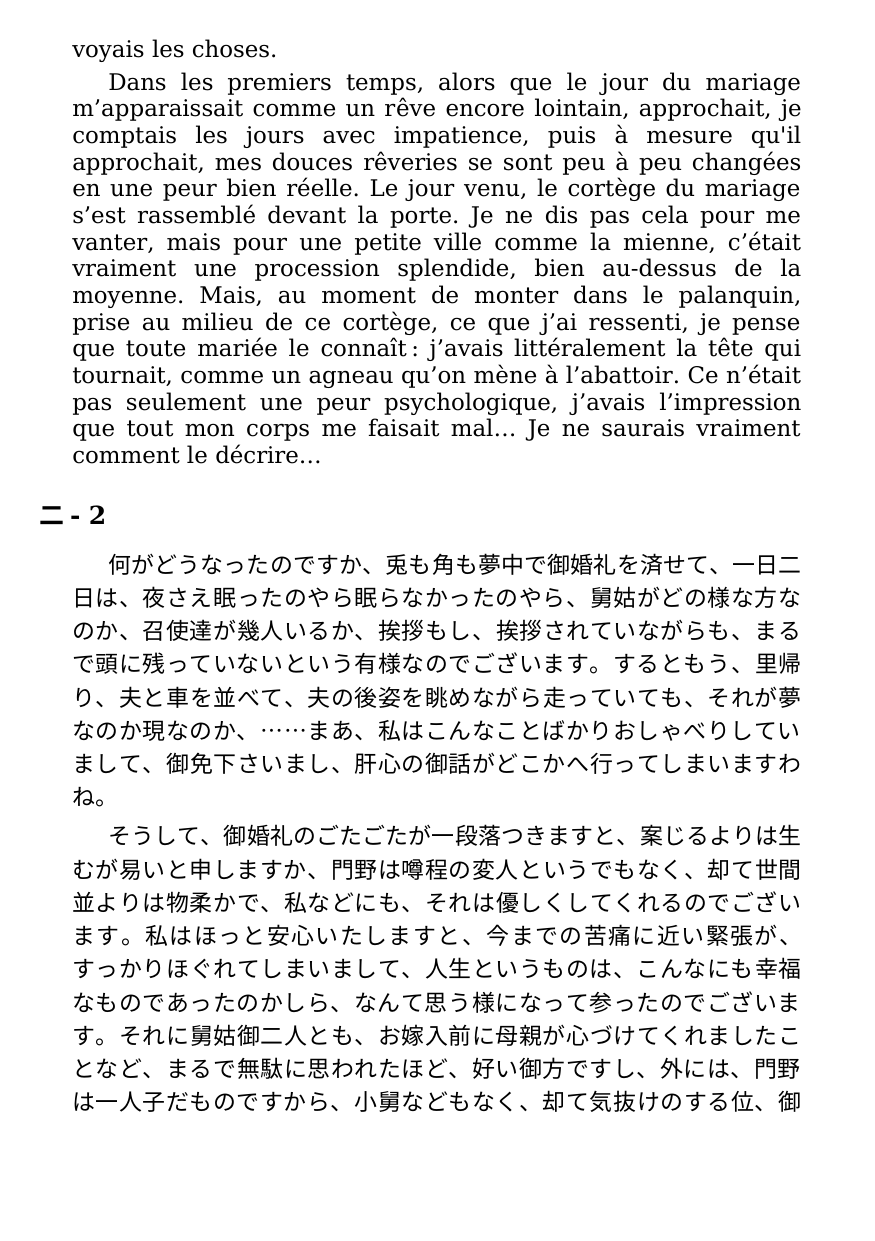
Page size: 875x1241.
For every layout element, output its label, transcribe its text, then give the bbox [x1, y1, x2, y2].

text Dans les premiers temps, alors que le jour du mariage m’apparaissait comme un rêve encore lointain, approchait, je comptais les jours avec impatience, puis à mesure qu'il approchait, mes douces rêveries se sont peu à peu changées en une peur bien réelle. Le jour venu, le cortège du mariage s’est rassemblé devant la porte. Je ne dis pas cela pour me vanter, mais pour une petite ville comme la mienne, c’était vraiment une procession splendide, bien au-dessus de la moyenne. Mais, au moment de monter dans le palanquin, prise au milieu de ce cortège, ce que j’ai ressenti, je pense que toute mariée le connaît : j’avais littéralement la tête qui tournait, comme un agneau qu’on mène à l’abattoir. Ce n’était pas seulement une peur psychologique, j’avais l’impression que tout mon corps me faisait mal… Je ne saurais vraiment comment le décrire… [72, 69, 802, 469]
text voyais les choses. [72, 36, 802, 63]
text そうして、御婚礼のごたごたが一段落つきますと、案じるよりは生むが易いと申しますか、門野は噂程の変人というでもなく、却て世間並よりは物柔かで、私などにも、それは優しくしてくれるのでございます。私はほっと安心いたしますと、今までの苦痛に近い緊張が、すっかりほぐれてしまいまして、人生というものは、こんなにも幸福なものであったのかしら、なんて思う様になって参ったのでございます。それに舅姑御二人とも、お嫁入前に母親が心づけてくれましたことなど、まるで無駄に思われたほど、好い御方ですし、外には、門野は一人子だものですから、小舅などもなく、却て気抜けのする位、御 [72, 818, 802, 1117]
subtitle 二 - 2 [36, 492, 838, 534]
text 何がどうなったのですか、兎も角も夢中で御婚礼を済せて、一日二日は、夜さえ眠ったのやら眠らなかったのやら、舅姑がどの様な方なのか、召使達が幾人いるか、挨拶もし、挨拶されていながらも、まるで頭に残っていないという有様なのでございます。するともう、里帰り、夫と車を並べて、夫の後姿を眺めながら走っていても、それが夢なのか現なのか、……まあ、私はこんなことばかりおしゃべりしていまして、御免下さいまし、肝心の御話がどこかへ行ってしまいますわね。 [72, 546, 802, 812]
